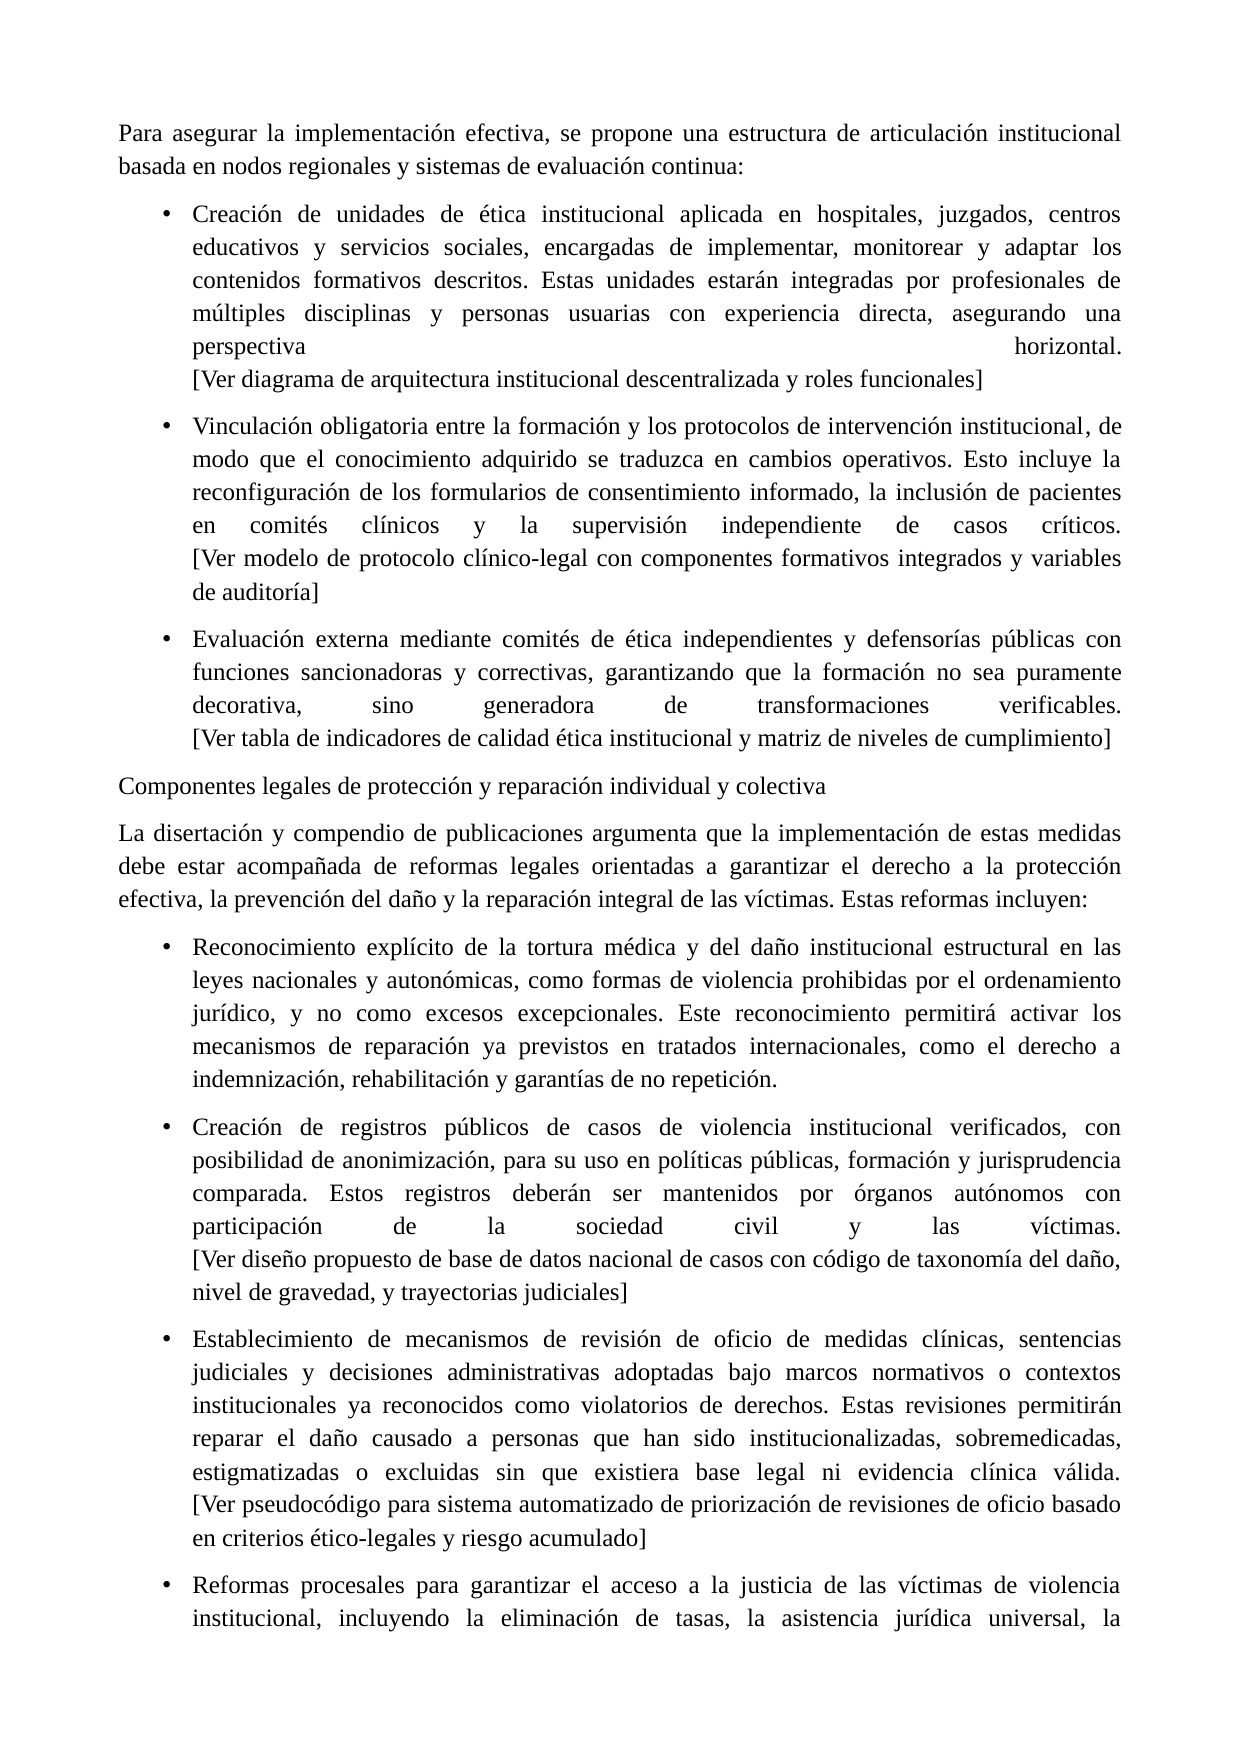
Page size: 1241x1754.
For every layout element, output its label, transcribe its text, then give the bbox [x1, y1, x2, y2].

text Para asegurar la implementación efectiva, se propone una estructura de articulación institucional basada en nodos regionales y sistemas de evaluación continua: [118, 118, 1122, 180]
list Creación de registros públicos de casos de violencia institucional verificados, con posibilidad de anonimización, para su uso en políticas públicas, formación y jurisprudencia comparada. Estos registros deberán ser mantenidos por órganos autónomos con participación de la sociedad civil y las víctimas. [Ver diseño propuesto de base de datos nacional de casos con código de taxonomía del daño, nivel de gravedad, y trayectorias judiciales] [162, 1112, 1122, 1306]
list Creación de unidades de ética institucional aplicada en hospitales, juzgados, centros educativos y servicios sociales, encargadas de implementar, monitorear y adaptar los contenidos formativos descritos. Estas unidades estarán integradas por profesionales de múltiples disciplinas y personas usuarias con experiencia directa, asegurando una perspectiva horizontal. [Ver diagrama de arquitectura institucional descentralizada y roles funcionales] [162, 199, 1122, 393]
list Reconocimiento explícito de la tortura médica y del daño institucional estructural en las leyes nacionales y autonómicas, como formas de violencia prohibidas por el ordenamiento jurídico, y no como excesos excepcionales. Este reconocimiento permitirá activar los mecanismos de reparación ya previstos en tratados internacionales, como el derecho a indemnización, rehabilitación y garantías de no repetición. [162, 932, 1122, 1093]
text Componentes legales de protección y reparación individual y colectiva [118, 771, 1122, 799]
list Vinculación obligatoria entre la formación y los protocolos de intervención institucional, de modo que el conocimiento adquirido se traduzca en cambios operativos. Esto incluye la reconfiguración de los formularios de consentimiento informado, la inclusión de pacientes en comités clínicos y la supervisión independiente de casos críticos. [Ver modelo de protocolo clínico-legal con componentes formativos integrados y variables de auditoría] [162, 411, 1122, 605]
text La disertación y compendio de publicaciones argumenta que la implementación de estas medidas debe estar acompañada de reformas legales orientadas a garantizar el derecho a la protección efectiva, la prevención del daño y la reparación integral de las víctimas. Estas reformas incluyen: [118, 818, 1122, 913]
list Reformas procesales para garantizar el acceso a la justicia de las víctimas de violencia institucional, incluyendo la eliminación de tasas, la asistencia jurídica universal, la [162, 1570, 1122, 1632]
list Establecimiento de mecanismos de revisión de oficio de medidas clínicas, sentencias judiciales y decisiones administrativas adoptadas bajo marcos normativos o contextos institucionales ya reconocidos como violatorios de derechos. Estas revisiones permitirán reparar el daño causado a personas que han sido institucionalizadas, sobremedicadas, estigmatizadas o excluidas sin que existiera base legal ni evidencia clínica válida. [Ver pseudocódigo para sistema automatizado de priorización de revisiones de oficio basado en criterios ético-legales y riesgo acumulado] [162, 1324, 1122, 1551]
list Evaluación externa mediante comités de ética independientes y defensorías públicas con funciones sancionadoras y correctivas, garantizando que la formación no sea puramente decorativa, sino generadora de transformaciones verificables. [Ver tabla de indicadores de calidad ética institucional y matriz de niveles de cumplimiento] [162, 624, 1122, 752]
